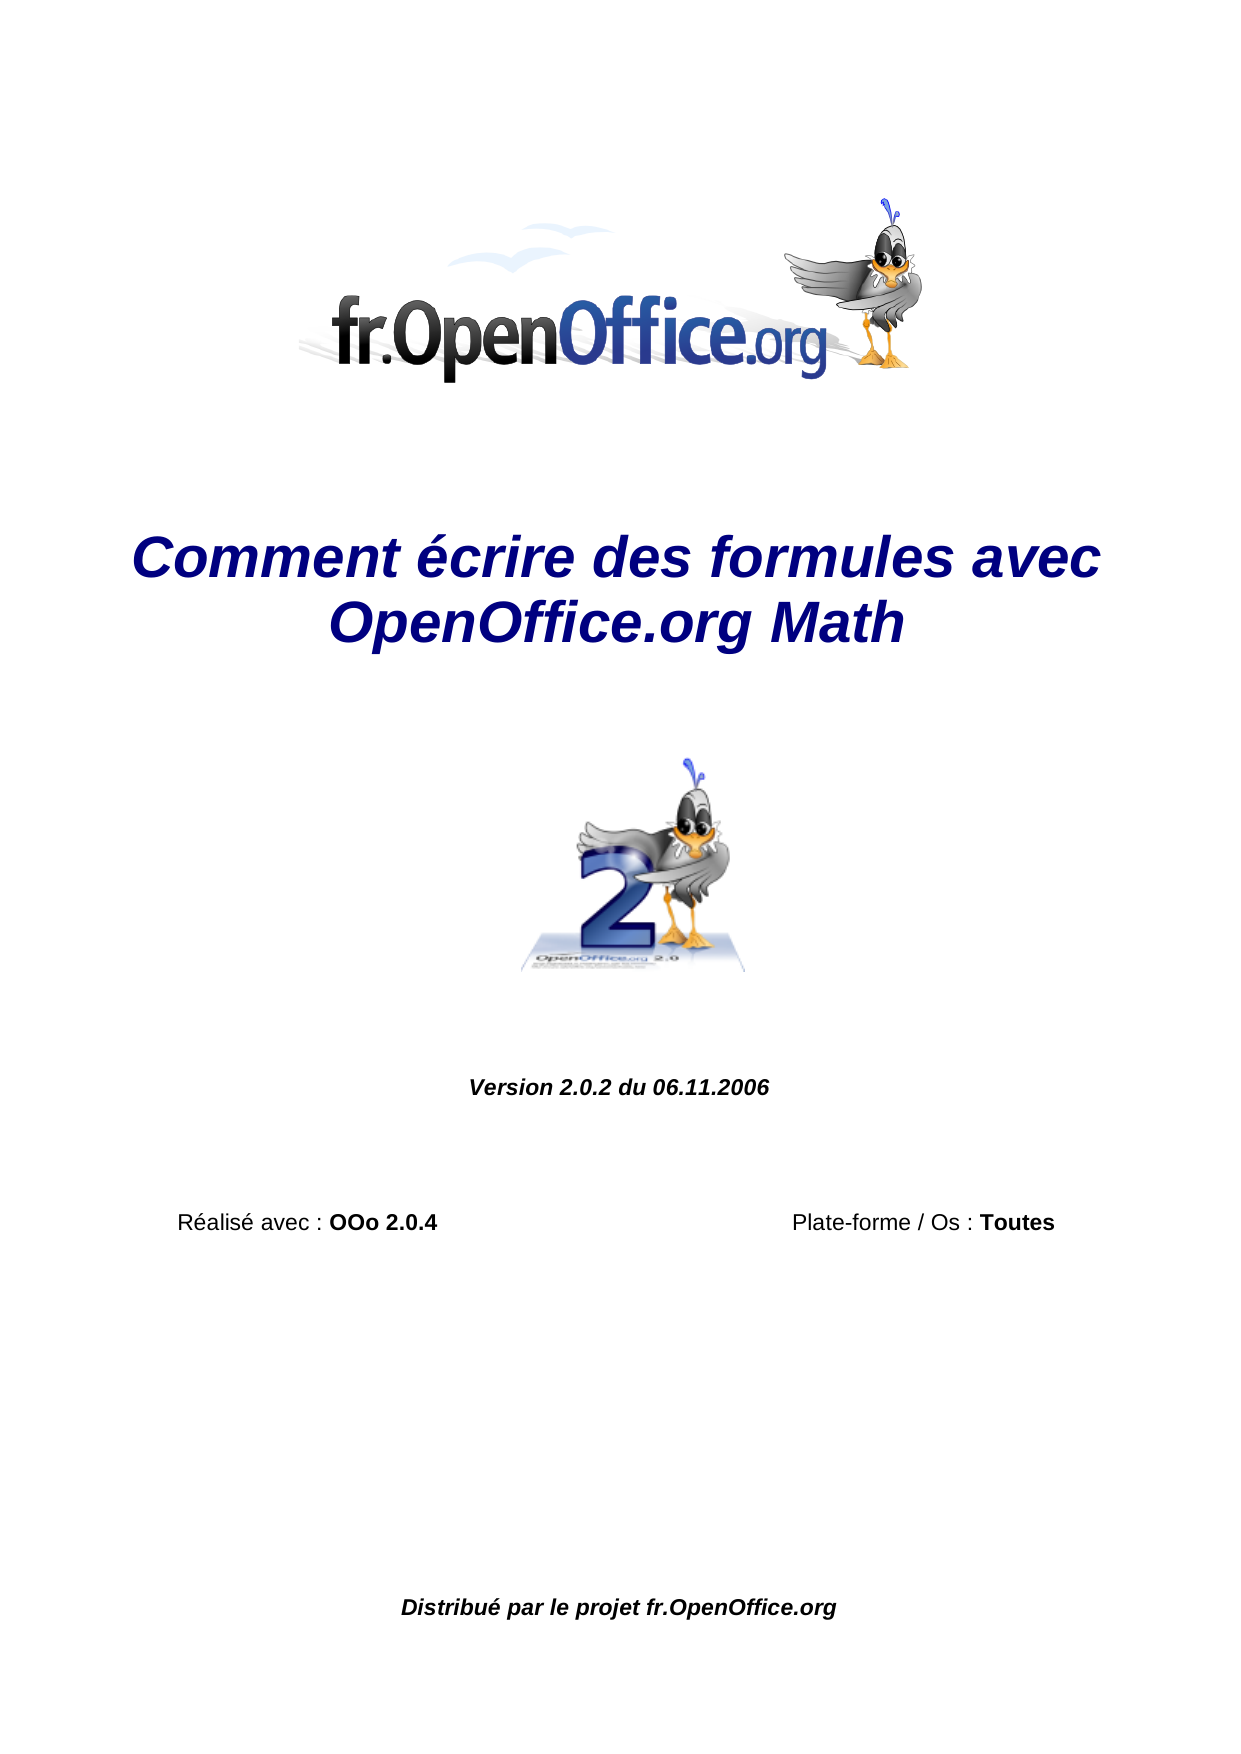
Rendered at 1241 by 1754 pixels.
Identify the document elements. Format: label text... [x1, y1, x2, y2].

text Réalisé avec : OOo 2.0.4 Plate-forme / Os : Toutes [177, 1209, 1063, 1236]
subtitle Version 2.0.2 du 06.11.2006 [369, 1075, 871, 1101]
picture [521, 748, 745, 972]
subtitle Distribué par le projet fr.OpenOffice.org [118, 1594, 1122, 1620]
title Comment écrire des formules avec OpenOffice.org Math [118, 524, 1122, 655]
picture [298, 188, 942, 403]
